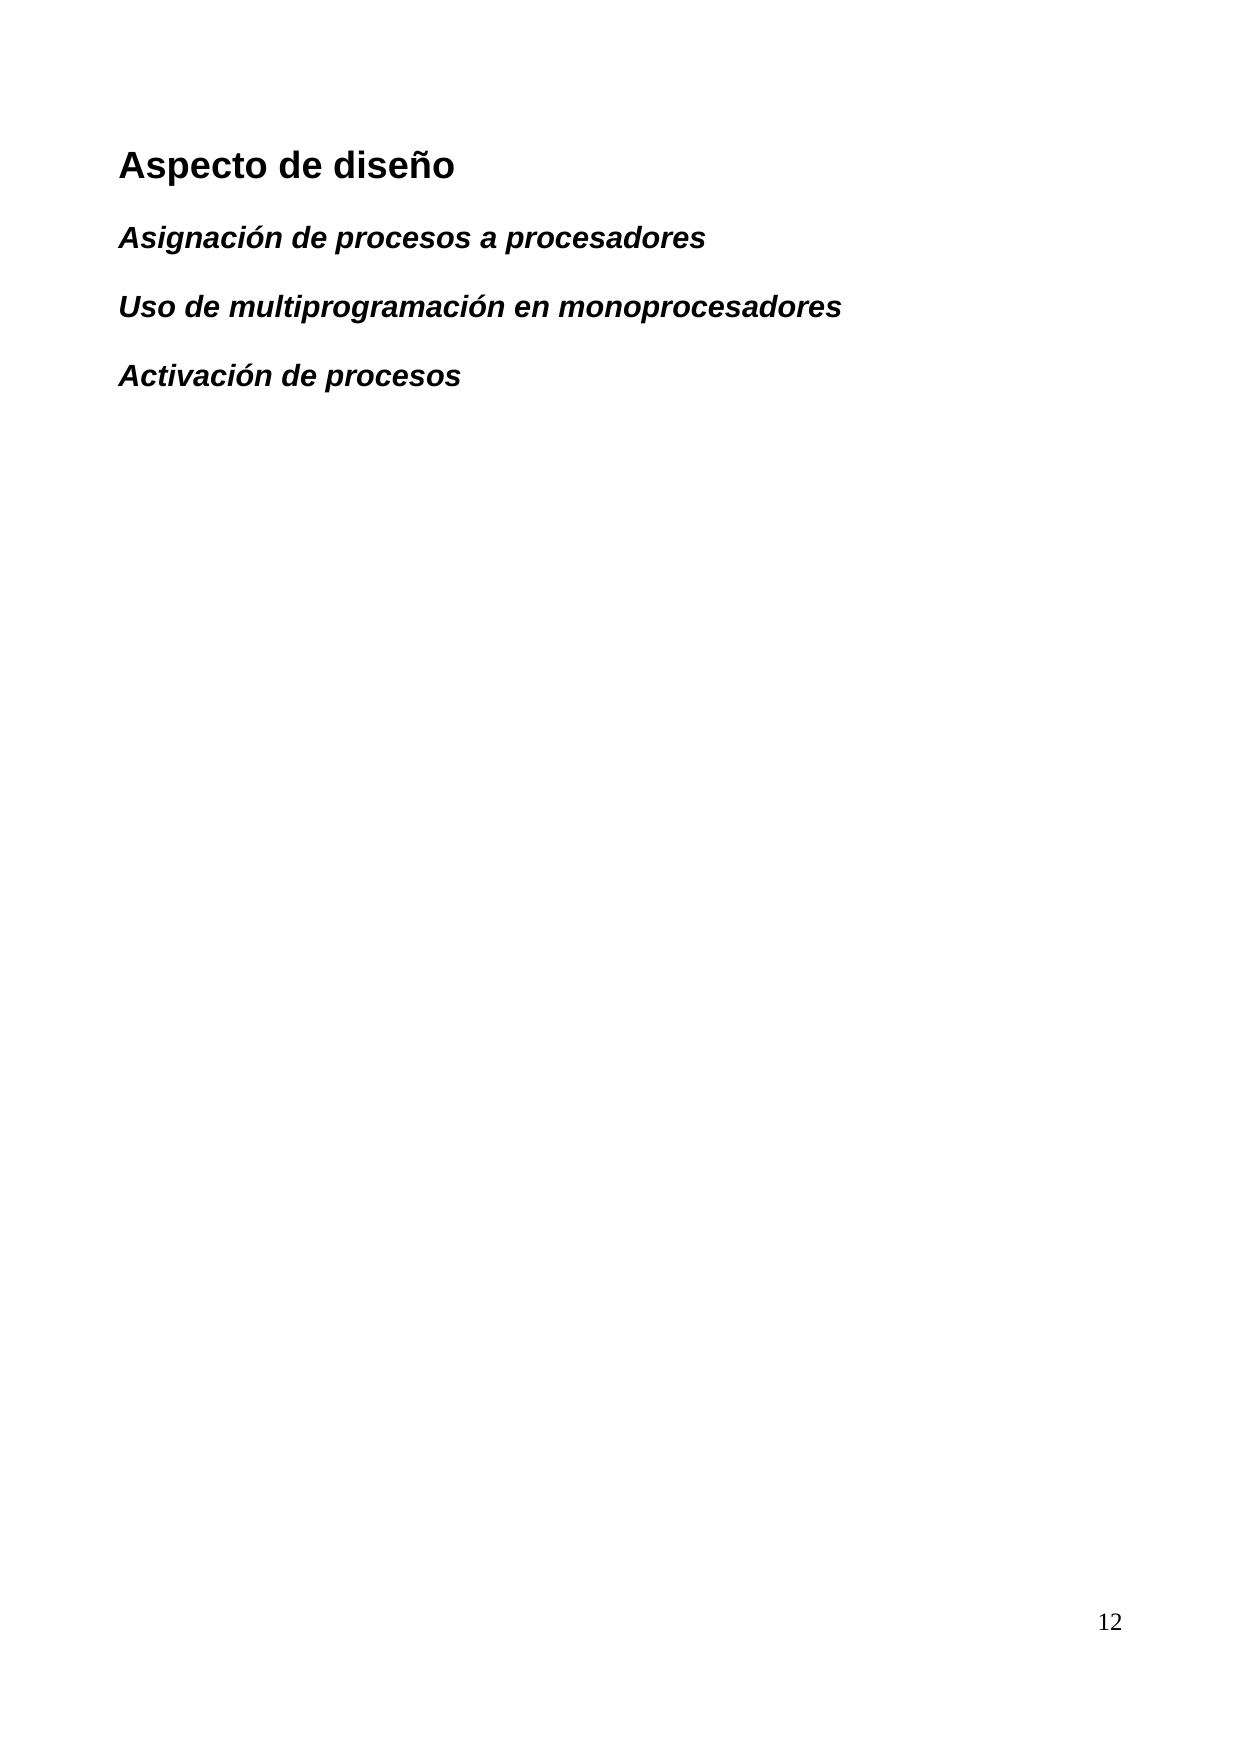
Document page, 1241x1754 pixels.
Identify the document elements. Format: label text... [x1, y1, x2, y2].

subtitle Uso de multiprogramación en monoprocesadores [118, 289, 1122, 324]
subtitle Asignación de procesos a procesadores [118, 220, 1122, 255]
subtitle Activación de procesos [118, 357, 1122, 393]
subtitle Aspecto de diseño [118, 143, 1122, 187]
